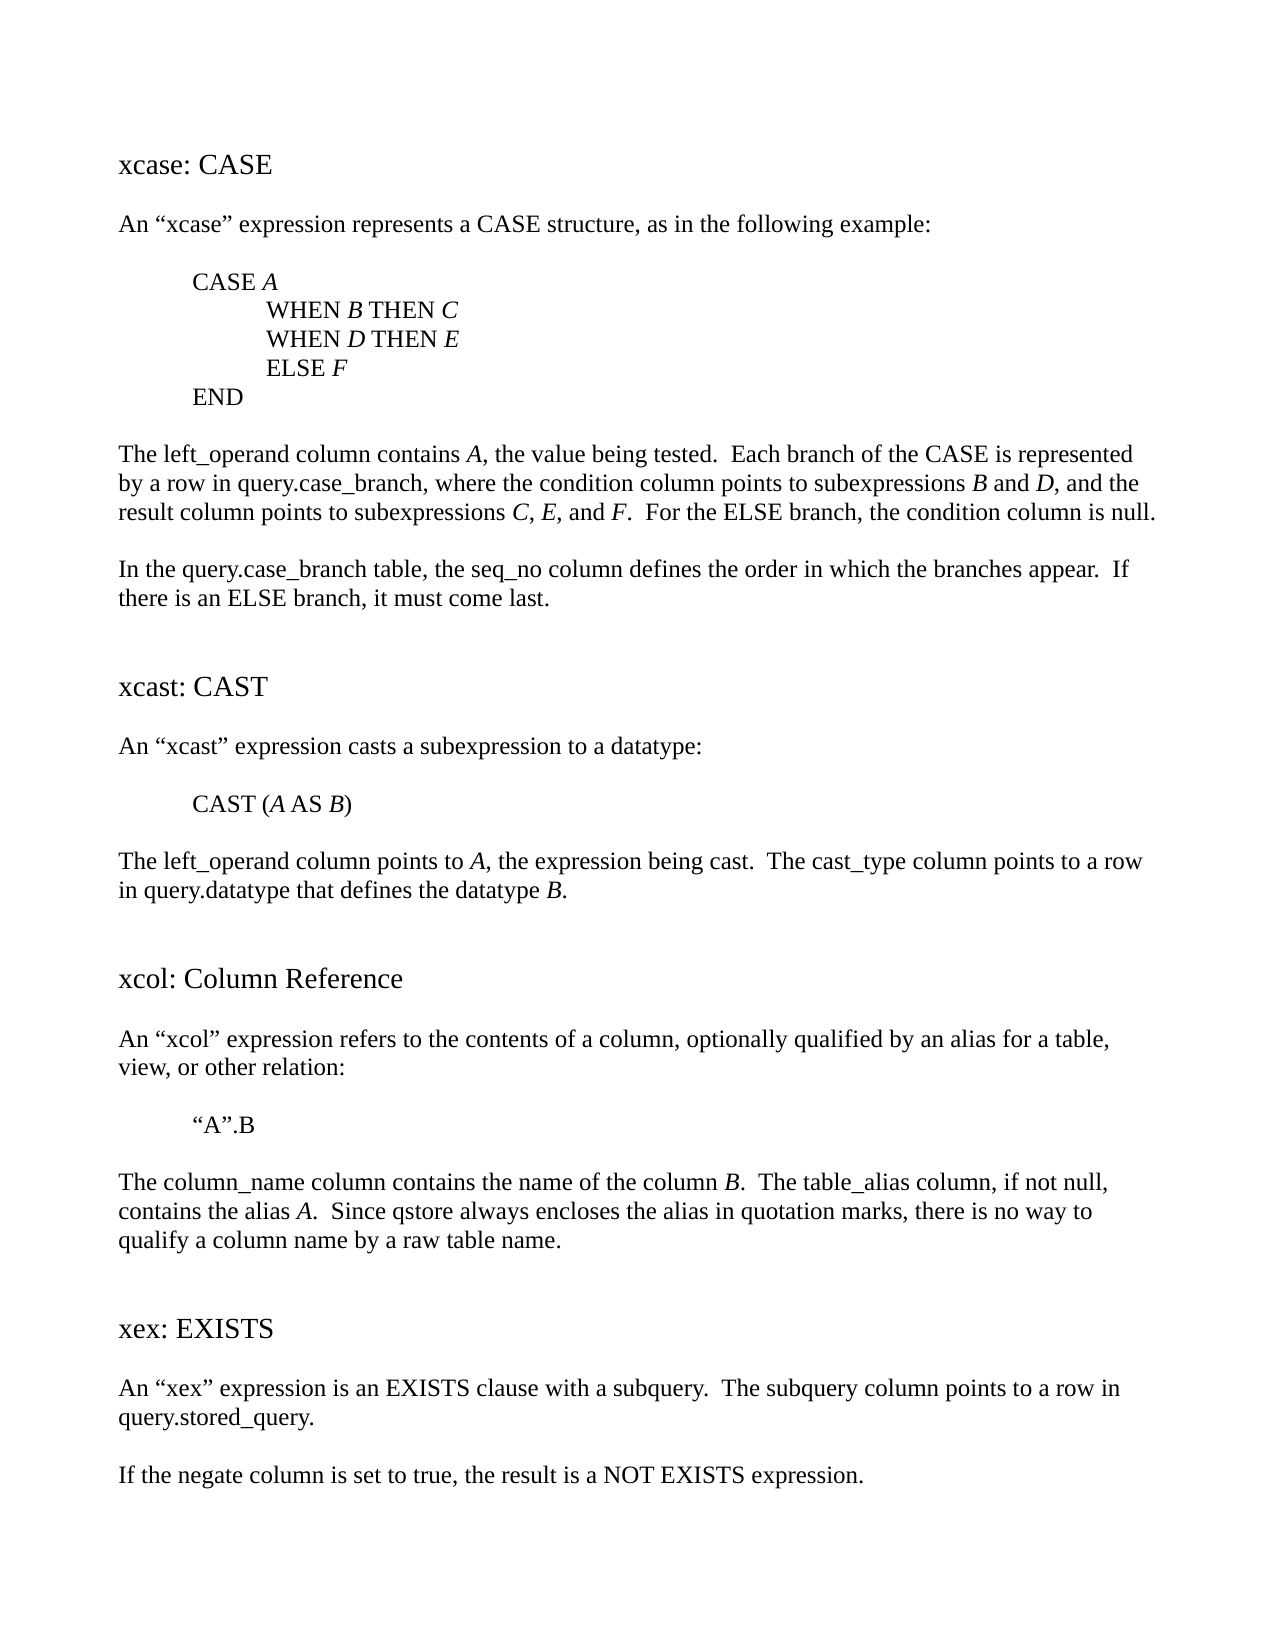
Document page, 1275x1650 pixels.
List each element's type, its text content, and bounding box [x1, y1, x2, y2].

text xcol: Column Reference [118, 961, 1157, 995]
text In the query.case_branch table, the seq_no column defines the order in which the branches appear. If there is an ELSE branch, it must come last. [118, 554, 1157, 612]
text If the negate column is set to true, the result is a NOT EXISTS expression. [118, 1460, 1157, 1488]
text END [118, 382, 1157, 410]
text ELSE F [118, 353, 1157, 382]
text WHEN D THEN E [118, 324, 1157, 353]
text CASE A [118, 267, 1157, 295]
text WHEN B THEN C [118, 295, 1157, 324]
text An “xcast” expression casts a subexpression to a datatype: [118, 731, 1157, 760]
text CAST (A AS B) [118, 789, 1157, 818]
text The column_name column contains the name of the column B. The table_alias column, if not null, contains the alias A. Since qstore always encloses the alias in quotation marks, there is no way to qualify a column name by a raw table name. [118, 1167, 1157, 1254]
text xcase: CASE [118, 147, 1157, 180]
text The left_operand column contains A, the value being tested. Each branch of the CASE is represented by a row in query.case_branch, where the condition column points to subexpressions B and D, and the result column points to subexpressions C, E, and F. For the ELSE branch, the condition column is null. [118, 439, 1157, 525]
text xcast: CAST [118, 669, 1157, 703]
text An “xex” expression is an EXISTS clause with a subquery. The subquery column points to a row in query.stored_query. [118, 1373, 1157, 1431]
text An “xcase” expression represents a CASE structure, as in the following example: [118, 209, 1157, 238]
text An “xcol” expression refers to the contents of a column, optionally qualified by an alias for a table, view, or other relation: [118, 1024, 1157, 1081]
text “A”.B [118, 1110, 1157, 1139]
text The left_operand column points to A, the expression being cast. The cast_type column points to a row in query.datatype that defines the datatype B. [118, 846, 1157, 904]
text xex: EXISTS [118, 1311, 1157, 1345]
